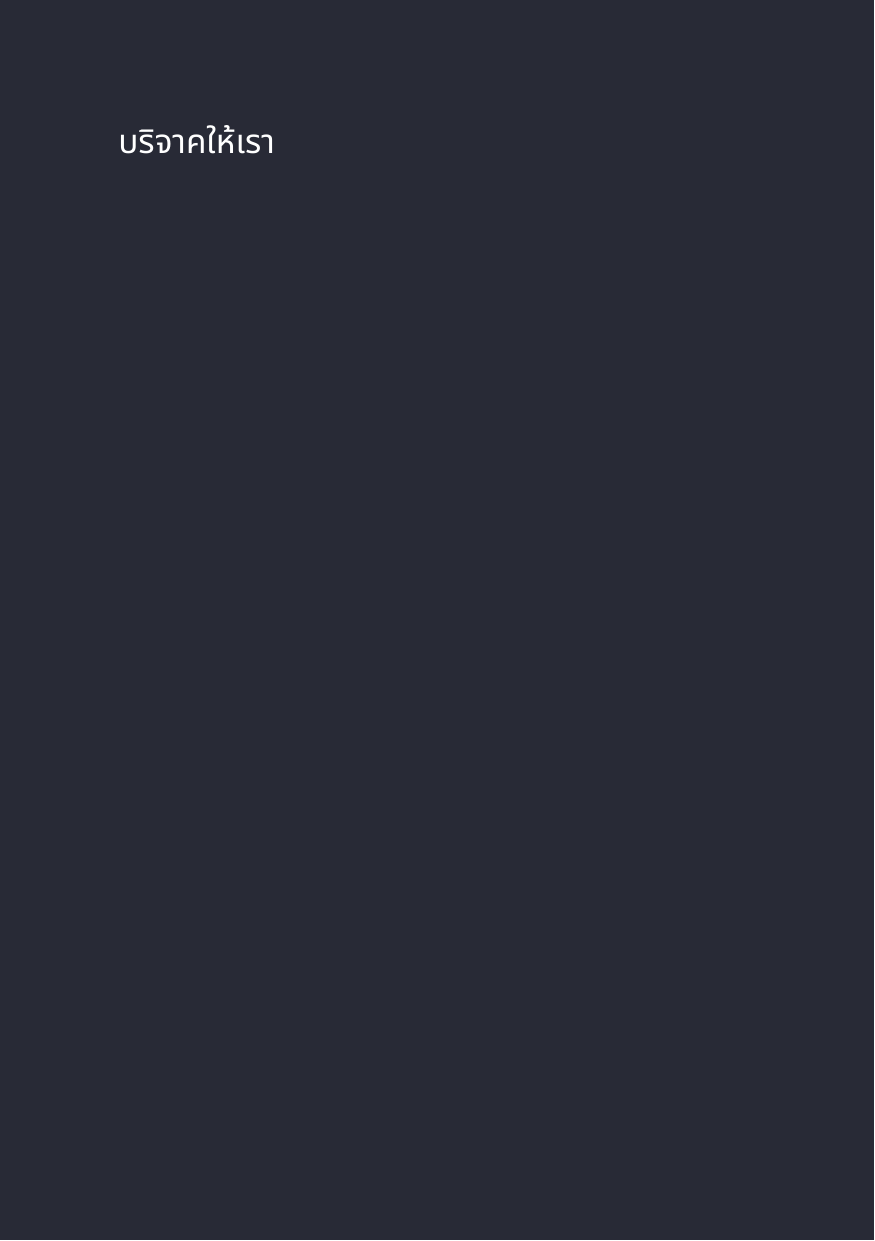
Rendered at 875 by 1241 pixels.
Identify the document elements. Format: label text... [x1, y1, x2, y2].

text บริจาคให้เรา [118, 118, 756, 168]
